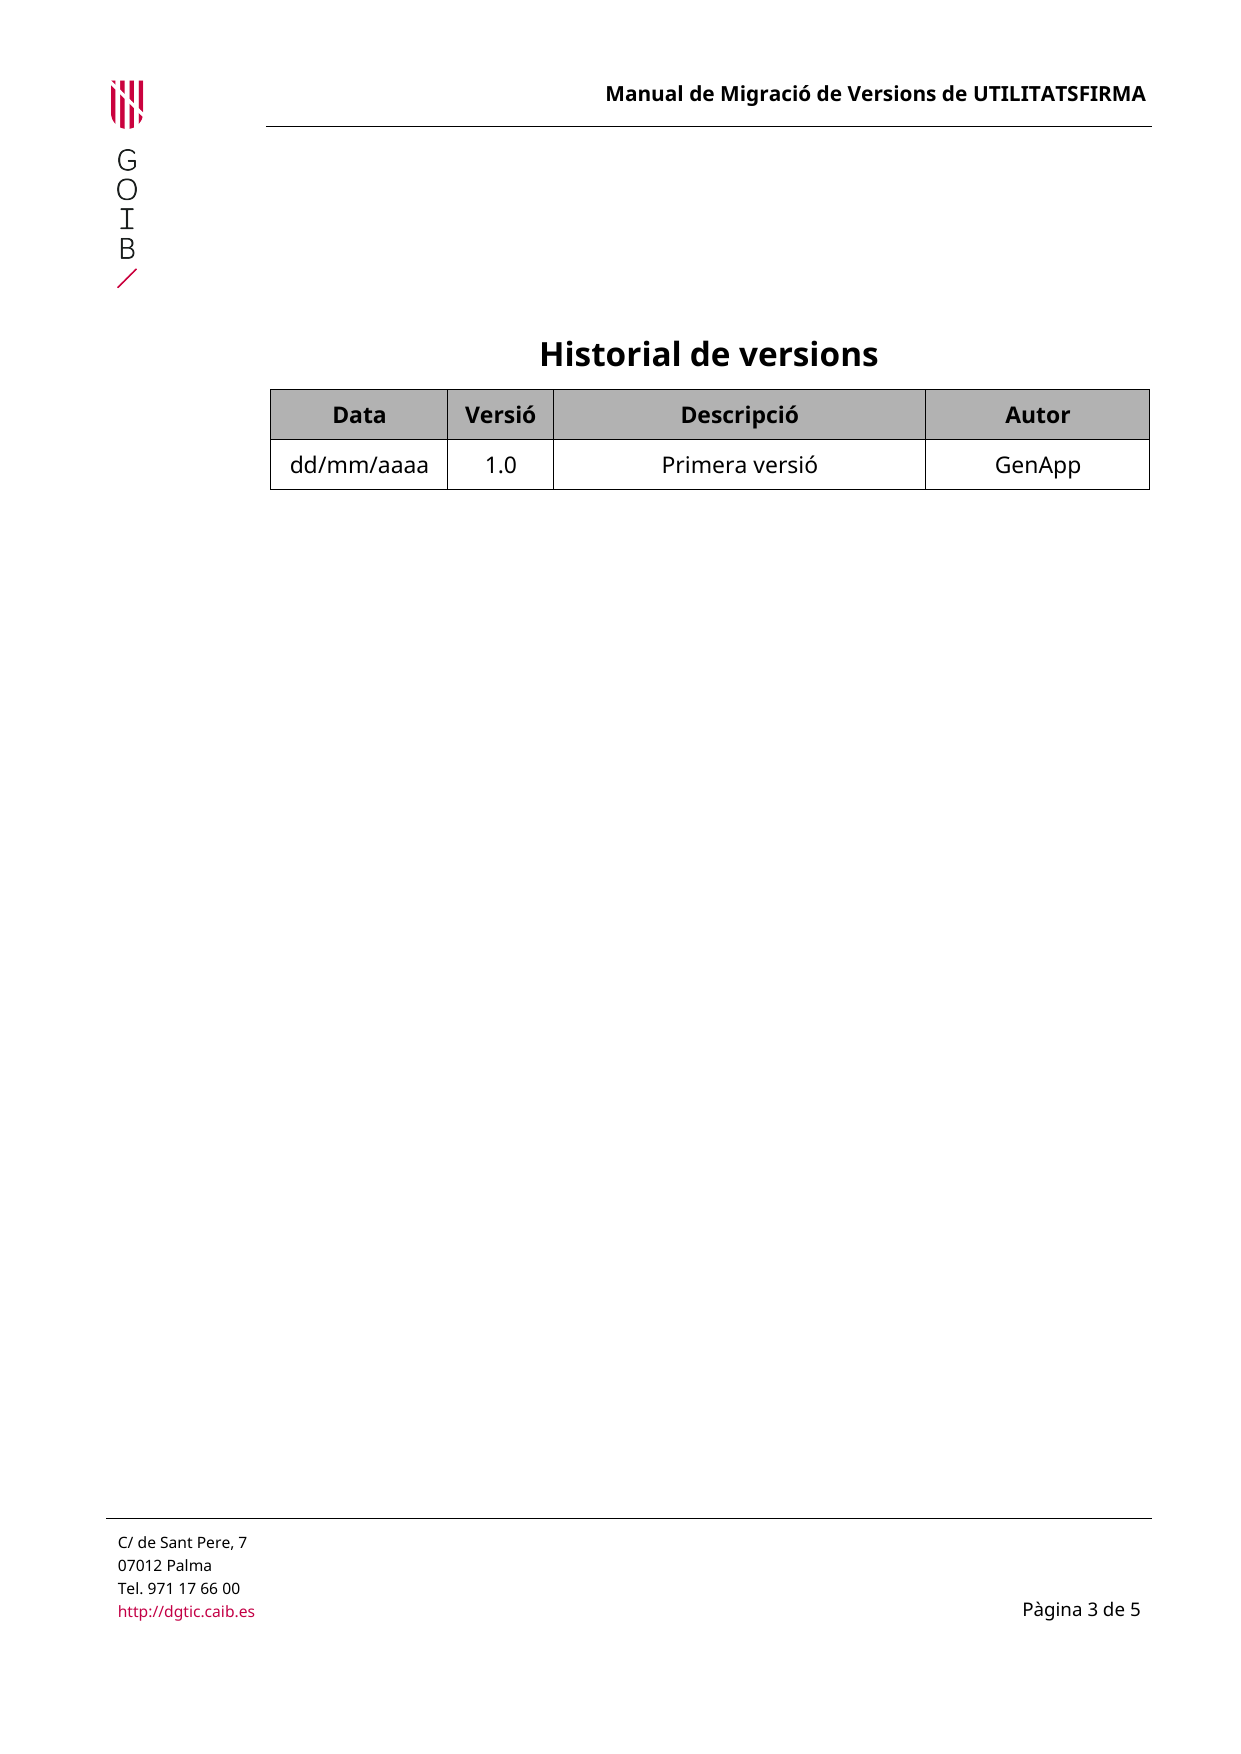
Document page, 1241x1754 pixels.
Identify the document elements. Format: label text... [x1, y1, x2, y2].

table_header Versió [448, 390, 553, 439]
subtitle Historial de versions [266, 331, 1152, 377]
table_cell 1.0 [448, 440, 553, 489]
picture [82, 57, 172, 319]
table_header Data [271, 390, 447, 439]
table_cell dd/mm/aaaa [271, 440, 447, 489]
table_header Descripció [554, 390, 925, 439]
table_header Autor [926, 390, 1149, 439]
table_cell Primera versió [554, 440, 925, 489]
table_cell GenApp [926, 440, 1149, 489]
